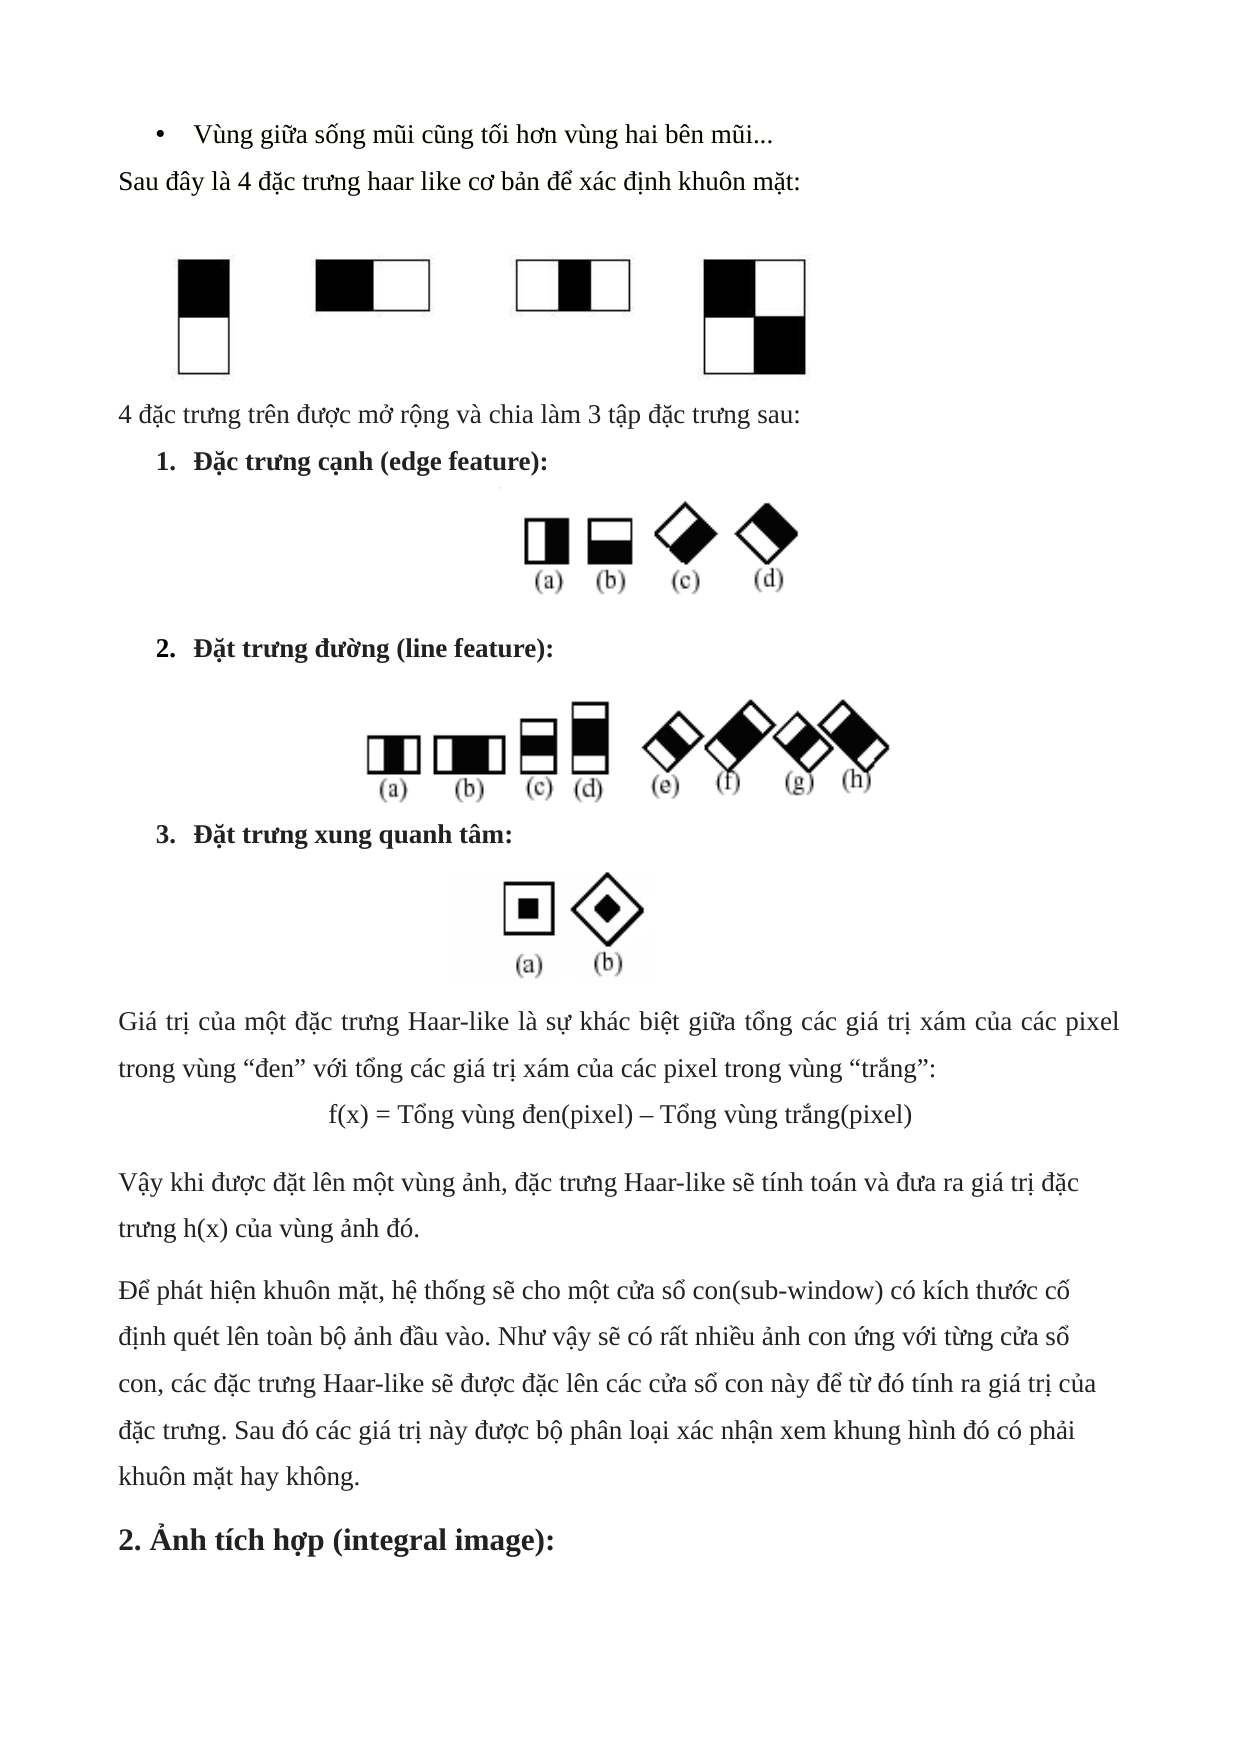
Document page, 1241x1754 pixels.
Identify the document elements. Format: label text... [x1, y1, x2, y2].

list Đặc trưng cạnh (edge feature): [156, 445, 1122, 476]
list Vùng giữa sống mũi cũng tối hơn vùng hai bên mũi... [156, 118, 1122, 149]
list f(x) = Tổng vùng đen(pixel) – Tổng vùng trắng(pixel) [118, 1098, 1122, 1129]
list Đặt trưng đường (line feature): [156, 632, 1122, 663]
text Sau đây là 4 đặc trưng haar like cơ bản để xác định khuôn mặt: [118, 165, 1122, 196]
list 2. Ảnh tích hợp (integral image): [118, 1522, 1122, 1558]
text 4 đặc trưng trên được mở rộng và chia làm 3 tập đặc trưng sau: [118, 398, 1122, 429]
text Để phát hiện khuôn mặt, hệ thống sẽ cho một cửa sổ con(sub-window) có kích thước cố định quét lên toàn bộ ảnh đầu vào. Như vậy sẽ có rất nhiều ảnh con ứng với từng cửa sổ con, các đặc trưng Haar-like sẽ được đặc lên các cửa sổ con này để từ đó tính ra giá trị của đặc trưng. Sau đó các giá trị này được bộ phân loại xác nhận xem khung hình đó có phải khuôn mặt hay không. [118, 1274, 1122, 1492]
text Vậy khi được đặt lên một vùng ảnh, đặc trưng Haar-like sẽ tính toán và đưa ra giá trị đặc trưng h(x) của vùng ảnh đó. [118, 1166, 1122, 1244]
picture [316, 678, 906, 814]
picture [147, 255, 837, 381]
picture [446, 871, 675, 984]
list Đặt trưng xung quanh tâm: [156, 818, 1122, 849]
list Giá trị của một đặc trưng Haar-like là sự khác biệt giữa tổng các giá trị xám của các pixel trong vùng “đen” với tổng các giá trị xám của các pixel trong vùng “trắng”: [118, 1005, 1122, 1083]
picture [471, 487, 813, 600]
